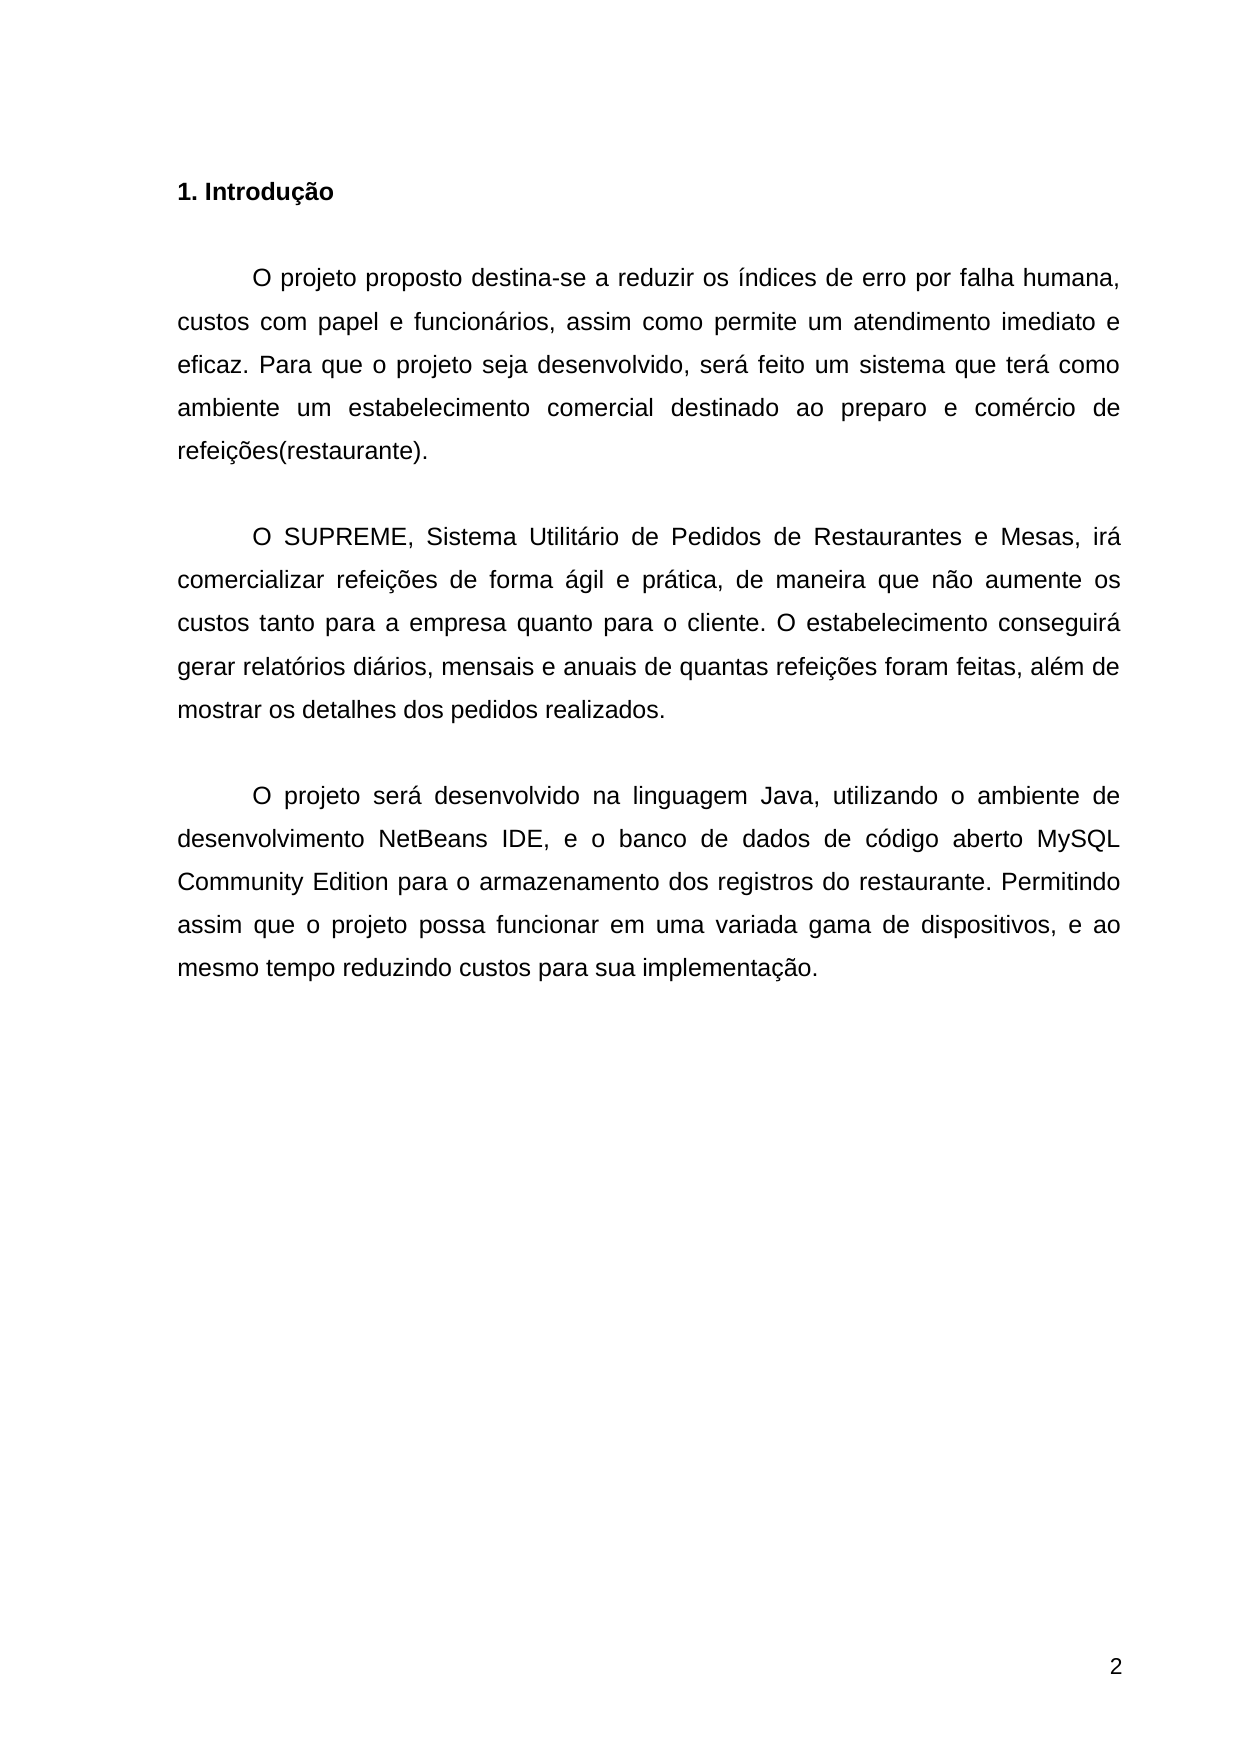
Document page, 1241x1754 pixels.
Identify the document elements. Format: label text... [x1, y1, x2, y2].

text O projeto proposto destina-se a reduzir os índices de erro por falha humana, custos com papel e funcionários, assim como permite um atendimento imediato e eficaz. Para que o projeto seja desenvolvido, será feito um sistema que terá como ambiente um estabelecimento comercial destinado ao preparo e comércio de refeições(restaurante). [177, 263, 1122, 464]
text 1. Introdução [177, 177, 1122, 206]
text O SUPREME, Sistema Utilitário de Pedidos de Restaurantes e Mesas, irá comercializar refeições de forma ágil e prática, de maneira que não aumente os custos tanto para a empresa quanto para o cliente. O estabelecimento conseguirá gerar relatórios diários, mensais e anuais de quantas refeições foram feitas, além de mostrar os detalhes dos pedidos realizados. [177, 522, 1122, 723]
text O projeto será desenvolvido na linguagem Java, utilizando o ambiente de desenvolvimento NetBeans IDE, e o banco de dados de código aberto MySQL Community Edition para o armazenamento dos registros do restaurante. Permitindo assim que o projeto possa funcionar em uma variada gama de dispositivos, e ao mesmo tempo reduzindo custos para sua implementação. [177, 781, 1122, 982]
